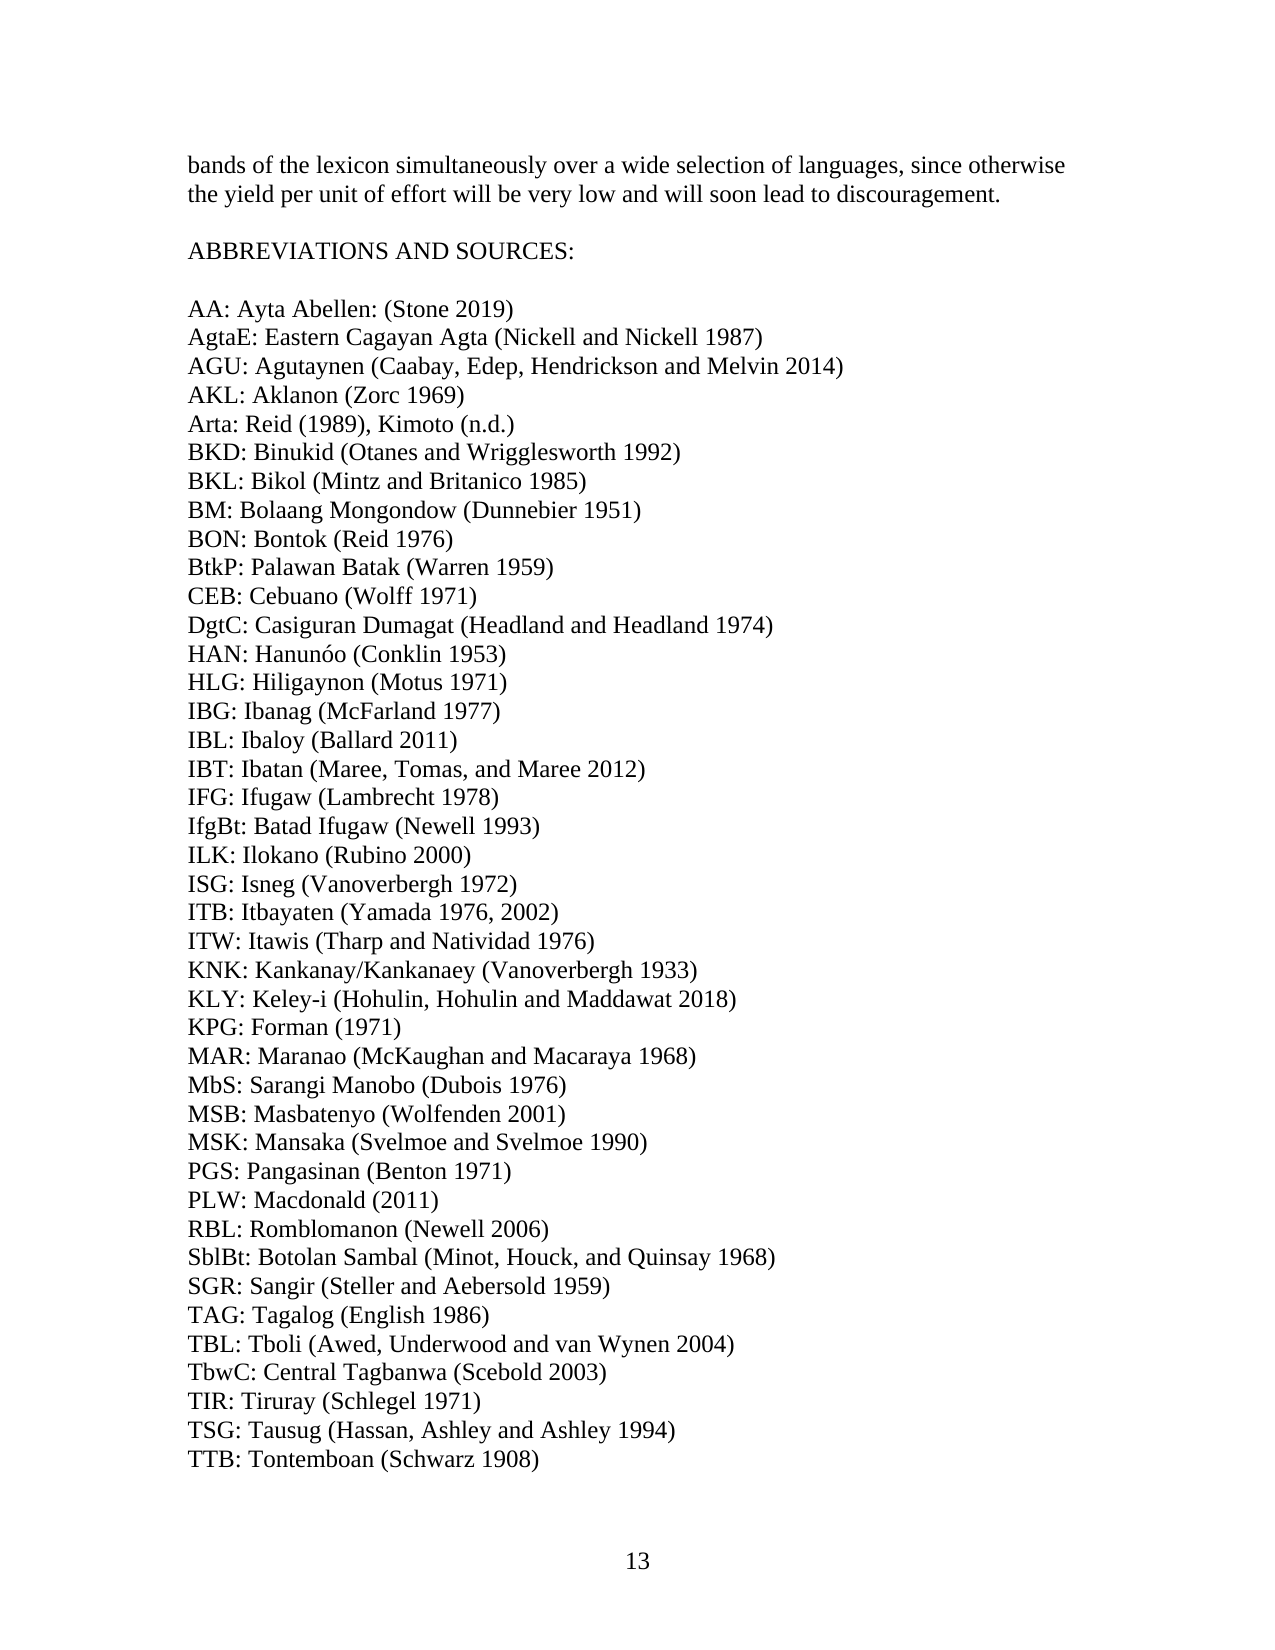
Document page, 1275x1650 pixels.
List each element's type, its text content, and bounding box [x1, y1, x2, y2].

text MSK: Mansaka (Svelmoe and Svelmoe 1990) [187, 1127, 1087, 1156]
text DgtC: Casiguran Dumagat (Headland and Headland 1974) [187, 610, 1087, 639]
text BtkP: Palawan Batak (Warren 1959) [187, 552, 1087, 581]
text TTB: Tontemboan (Schwarz 1908) [187, 1444, 1087, 1472]
text ABBREVIATIONS AND SOURCES: [187, 236, 1087, 265]
text AA: Ayta Abellen: (Stone 2019) [187, 294, 1087, 322]
text KPG: Forman (1971) [187, 1012, 1087, 1041]
text ISG: Isneg (Vanoverbergh 1972) [187, 869, 1087, 897]
text BON: Bontok (Reid 1976) [187, 524, 1087, 552]
text SblBt: Botolan Sambal (Minot, Houck, and Quinsay 1968) [187, 1242, 1087, 1271]
text TAG: Tagalog (English 1986) [187, 1300, 1087, 1329]
text PLW: Macdonald (2011) [187, 1185, 1087, 1214]
text PGS: Pangasinan (Benton 1971) [187, 1156, 1087, 1185]
text ITB: Itbayaten (Yamada 1976, 2002) [187, 897, 1087, 926]
text BKL: Bikol (Mintz and Britanico 1985) [187, 466, 1087, 495]
text TbwC: Central Tagbanwa (Scebold 2003) [187, 1357, 1087, 1386]
text IBG: Ibanag (McFarland 1977) [187, 696, 1087, 725]
text AKL: Aklanon (Zorc 1969) [187, 380, 1087, 409]
text ILK: Ilokano (Rubino 2000) [187, 840, 1087, 869]
text TIR: Tiruray (Schlegel 1971) [187, 1386, 1087, 1415]
text AgtaE: Eastern Cagayan Agta (Nickell and Nickell 1987) [187, 322, 1087, 351]
text MAR: Maranao (McKaughan and Macaraya 1968) [187, 1041, 1087, 1070]
text KNK: Kankanay/Kankanaey (Vanoverbergh 1933) [187, 955, 1087, 984]
text HLG: Hiligaynon (Motus 1971) [187, 667, 1087, 696]
text BM: Bolaang Mongondow (Dunnebier 1951) [187, 495, 1087, 524]
text ITW: Itawis (Tharp and Natividad 1976) [187, 926, 1087, 955]
text CEB: Cebuano (Wolff 1971) [187, 581, 1087, 610]
text KLY: Keley-i (Hohulin, Hohulin and Maddawat 2018) [187, 984, 1087, 1012]
text IBL: Ibaloy (Ballard 2011) [187, 725, 1087, 754]
text TBL: Tboli (Awed, Underwood and van Wynen 2004) [187, 1329, 1087, 1357]
text SGR: Sangir (Steller and Aebersold 1959) [187, 1271, 1087, 1300]
text IBT: Ibatan (Maree, Tomas, and Maree 2012) [187, 754, 1087, 782]
text MSB: Masbatenyo (Wolfenden 2001) [187, 1099, 1087, 1127]
text IFG: Ifugaw (Lambrecht 1978) [187, 782, 1087, 811]
text AGU: Agutaynen (Caabay, Edep, Hendrickson and Melvin 2014) [187, 351, 1087, 380]
text TSG: Tausug (Hassan, Ashley and Ashley 1994) [187, 1415, 1087, 1444]
text MbS: Sarangi Manobo (Dubois 1976) [187, 1070, 1087, 1099]
text IfgBt: Batad Ifugaw (Newell 1993) [187, 811, 1087, 840]
text BKD: Binukid (Otanes and Wrigglesworth 1992) [187, 437, 1087, 466]
text bands of the lexicon simultaneously over a wide selection of languages, since otherwise the yield per unit of effort will be very low and will soon lead to discouragement. [187, 150, 1087, 207]
text HAN: Hanunóo (Conklin 1953) [187, 639, 1087, 667]
text RBL: Romblomanon (Newell 2006) [187, 1214, 1087, 1242]
text Arta: Reid (1989), Kimoto (n.d.) [187, 409, 1087, 437]
